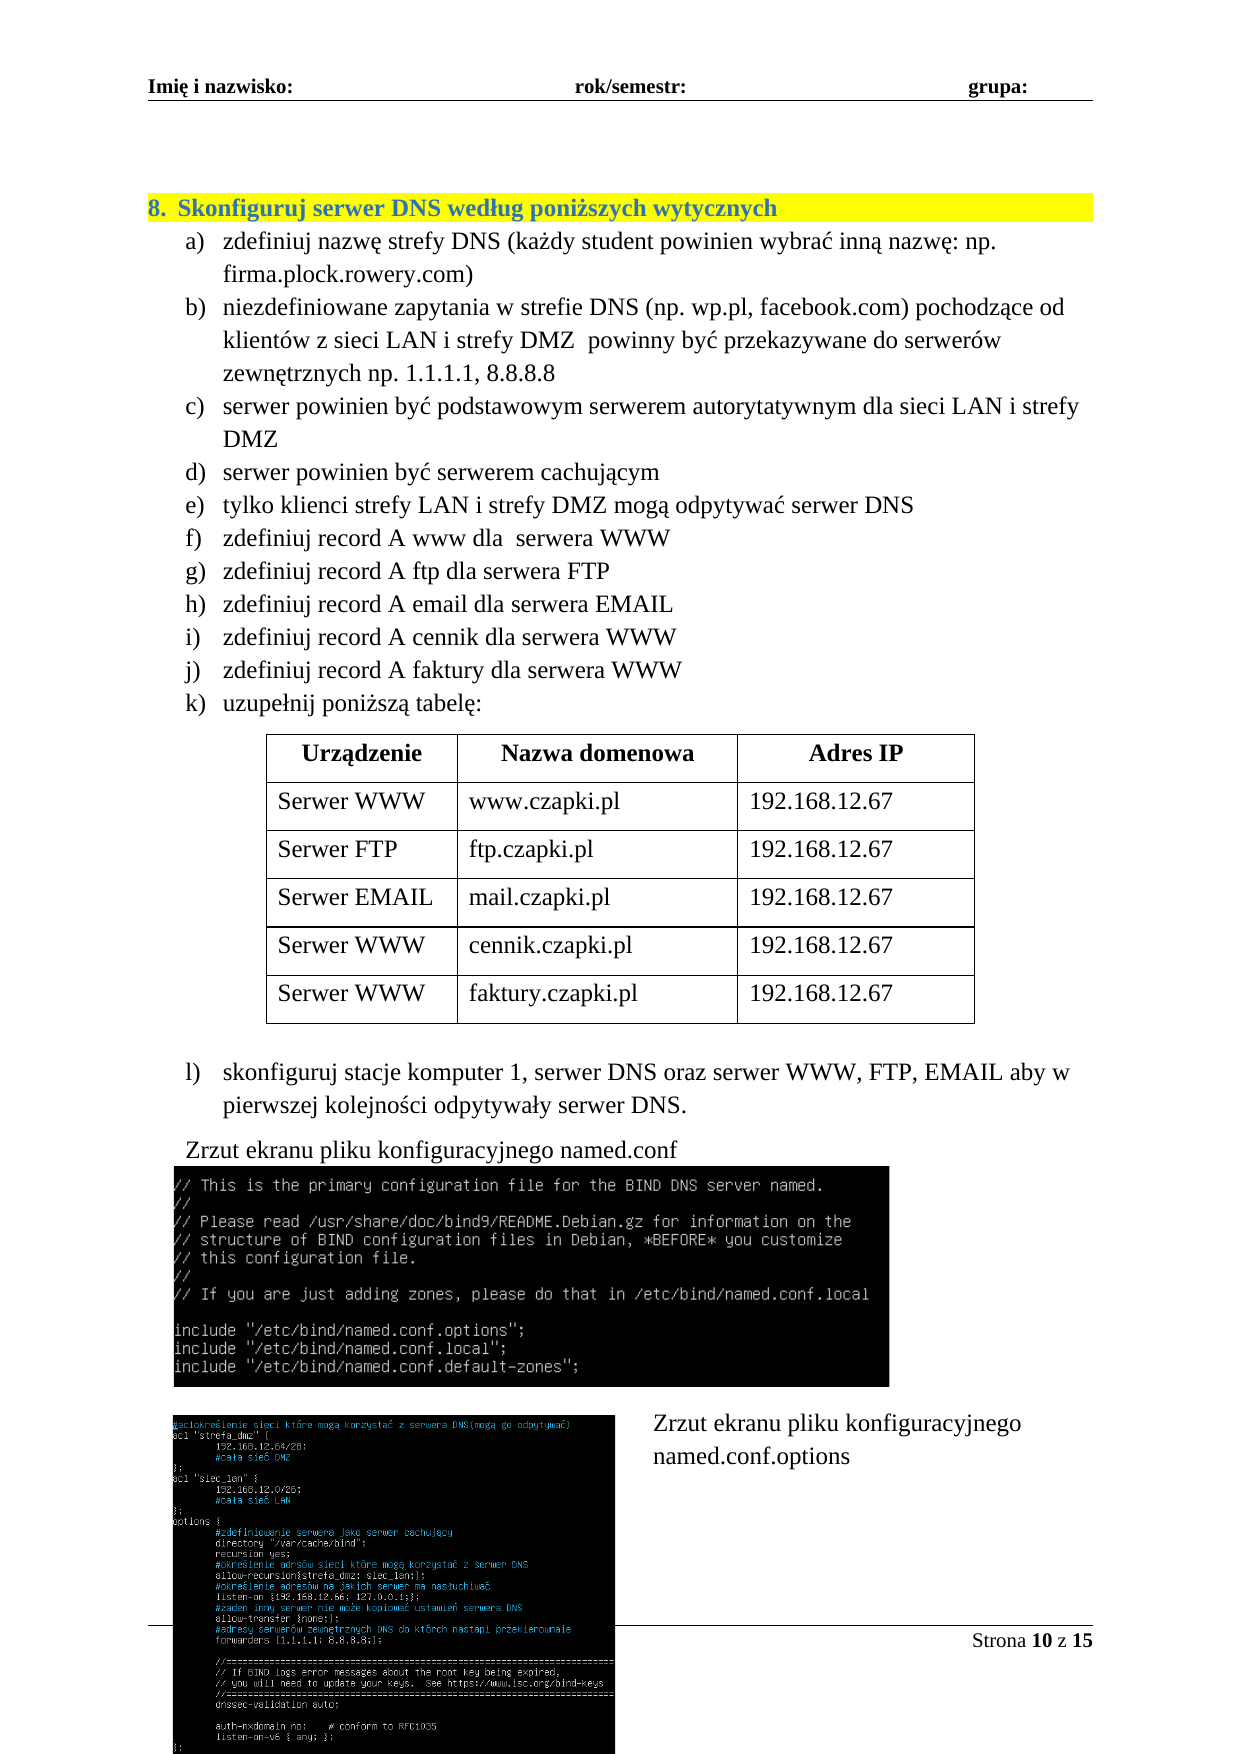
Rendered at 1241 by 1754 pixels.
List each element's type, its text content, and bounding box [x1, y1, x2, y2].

table_cell 192.168.12.67 [738, 831, 974, 878]
list serwer powinien być serwerem cachującym [185, 457, 1093, 486]
table_cell Serwer EMAIL [267, 879, 457, 926]
list niezdefiniowane zapytania w strefie DNS (np. wp.pl, facebook.com) pochodzące od klientów z sieci LAN i strefy DMZ powinny być przekazywane do serwerów zewnętrznych np. 1.1.1.1, 8.8.8.8 [185, 292, 1093, 387]
table_header Adres IP [738, 735, 974, 782]
table_cell www.czapki.pl [458, 783, 737, 830]
list tylko klienci strefy LAN i strefy DMZ mogą odpytywać serwer DNS [185, 490, 1093, 519]
list zdefiniuj record A ftp dla serwera FTP [185, 556, 1093, 585]
table_cell 192.168.12.67 [738, 928, 974, 974]
table_cell mail.czapki.pl [458, 879, 737, 926]
table_cell 192.168.12.67 [738, 976, 974, 1023]
table_cell Serwer WWW [267, 928, 457, 974]
picture [172, 1415, 616, 1754]
table_cell faktury.czapki.pl [458, 976, 737, 1023]
text Zrzut ekranu pliku konfiguracyjnego named.conf [185, 1135, 1093, 1164]
list zdefiniuj record A faktury dla serwera WWW [185, 655, 1093, 684]
table_cell Serwer WWW [267, 783, 457, 830]
picture [173, 1166, 890, 1387]
table_cell Serwer FTP [267, 831, 457, 878]
list zdefiniuj record A www dla serwera WWW [185, 523, 1093, 552]
list Skonfiguruj serwer DNS według poniższych wytycznych [148, 193, 1093, 222]
table_cell ftp.czapki.pl [458, 831, 737, 878]
table_cell 192.168.12.67 [738, 879, 974, 926]
table_cell cennik.czapki.pl [458, 928, 737, 974]
list zdefiniuj record A email dla serwera EMAIL [185, 589, 1093, 618]
table_cell 192.168.12.67 [738, 783, 974, 830]
list zdefiniuj nazwę strefy DNS (każdy student powinien wybrać inną nazwę: np. firma.plock.rowery.com) [185, 226, 1093, 288]
table_cell Serwer WWW [267, 976, 457, 1023]
list skonfiguruj stacje komputer 1, serwer DNS oraz serwer WWW, FTP, EMAIL aby w pierwszej kolejności odpytywały serwer DNS. [185, 1057, 1093, 1118]
list zdefiniuj record A cennik dla serwera WWW [185, 622, 1093, 651]
table_header Urządzenie [267, 735, 457, 782]
table_header Nazwa domenowa [458, 735, 737, 782]
list uzupełnij poniższą tabelę: [185, 688, 1093, 717]
list serwer powinien być podstawowym serwerem autorytatywnym dla sieci LAN i strefy DMZ [185, 391, 1093, 453]
text Zrzut ekranu pliku konfiguracyjnego named.conf.options [185, 1408, 1093, 1470]
